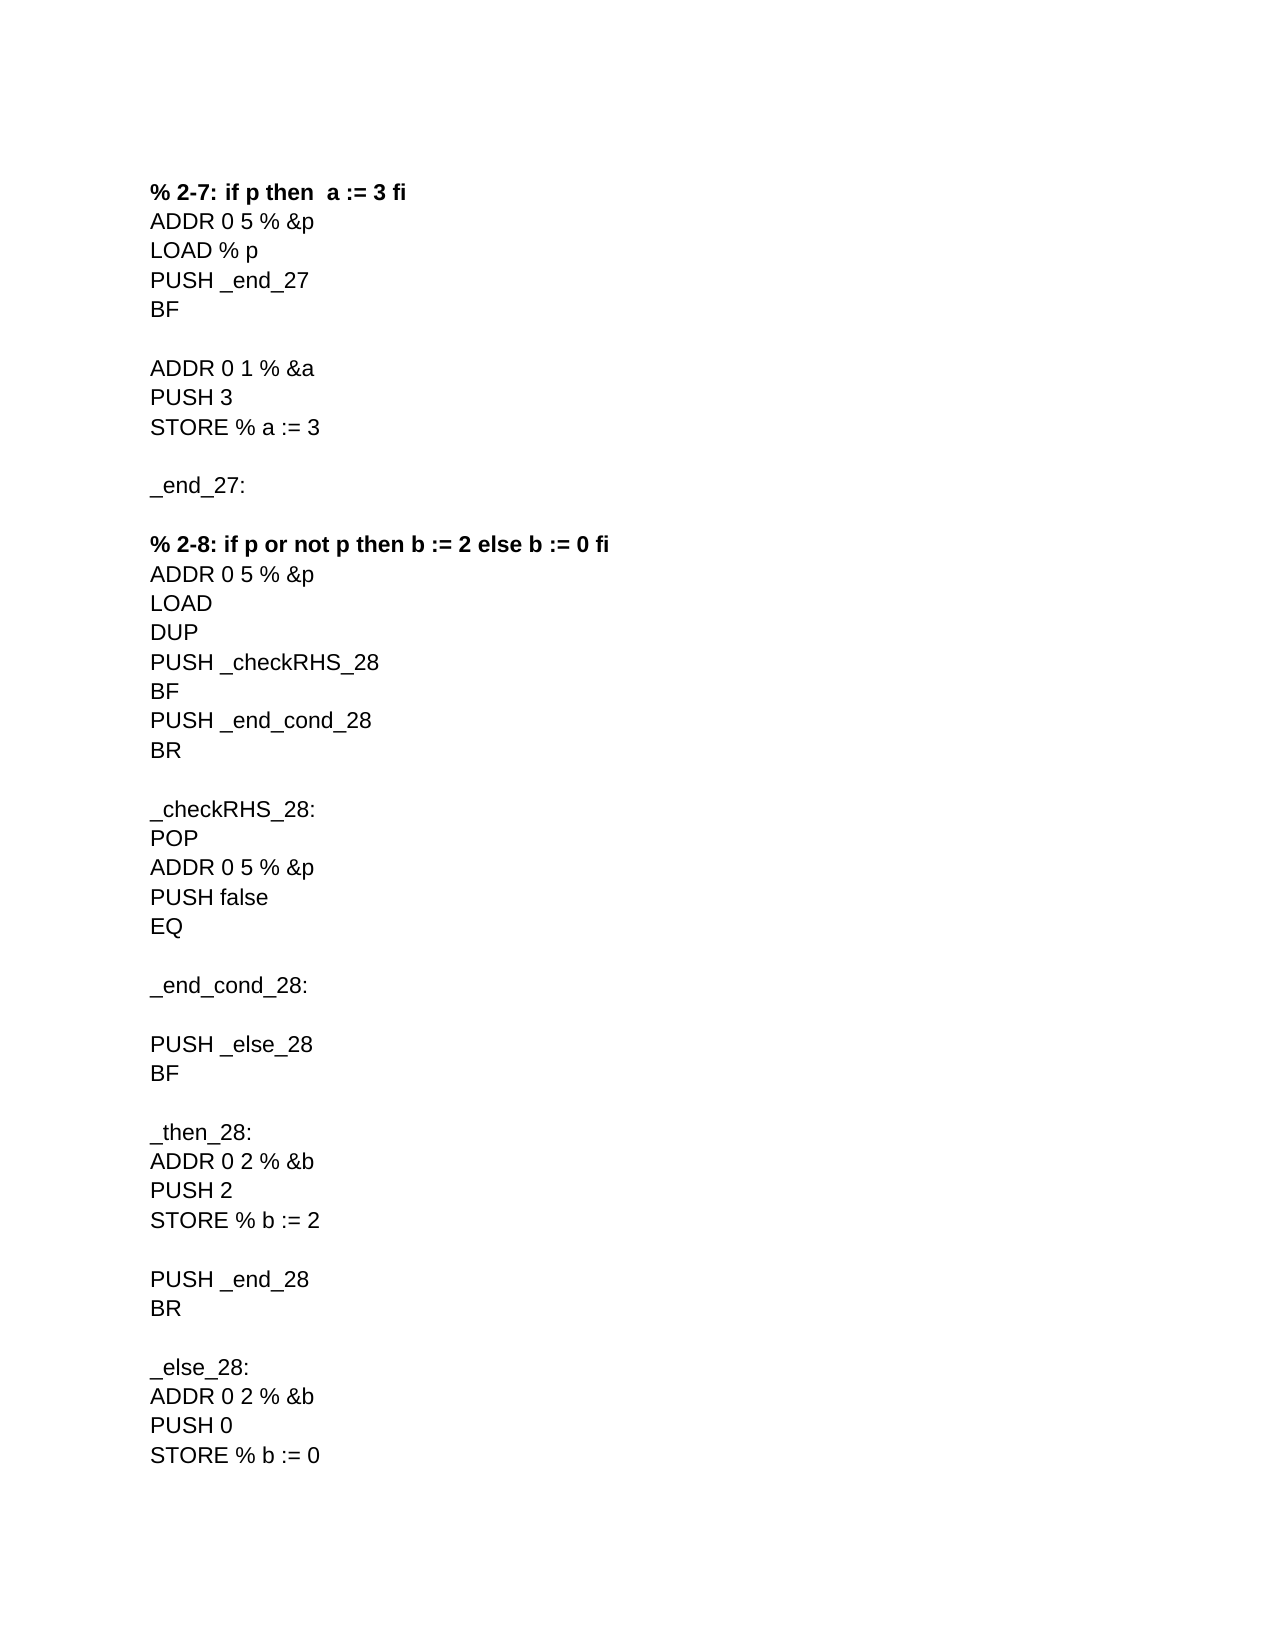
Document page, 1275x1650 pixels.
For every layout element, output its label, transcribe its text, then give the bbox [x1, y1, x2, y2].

text BF [150, 679, 1125, 704]
text BR [150, 737, 1125, 763]
text BR [150, 1296, 1125, 1321]
text EQ [150, 914, 1125, 939]
text DUP [150, 620, 1125, 646]
text PUSH _end_cond_28 [150, 708, 1125, 734]
text ADDR 0 5 % &p [150, 209, 1125, 234]
text STORE % a := 3 [150, 414, 1125, 440]
text _end_cond_28: [150, 972, 1125, 998]
text % 2-8: if p or not p then b := 2 else b := 0 fi [150, 532, 1125, 557]
text ADDR 0 5 % &p [150, 855, 1125, 881]
text BF [150, 1061, 1125, 1086]
text PUSH _end_28 [150, 1266, 1125, 1292]
text PUSH _checkRHS_28 [150, 649, 1125, 675]
text LOAD % p [150, 238, 1125, 264]
text ADDR 0 2 % &b [150, 1384, 1125, 1409]
text % 2-7: if p then a := 3 fi [150, 179, 1125, 205]
text PUSH _end_27 [150, 267, 1125, 293]
text PUSH 2 [150, 1178, 1125, 1204]
text _checkRHS_28: [150, 796, 1125, 822]
text ADDR 0 5 % &p [150, 561, 1125, 587]
text PUSH 3 [150, 385, 1125, 411]
text ADDR 0 2 % &b [150, 1149, 1125, 1174]
text PUSH false [150, 884, 1125, 910]
text _then_28: [150, 1119, 1125, 1145]
text BF [150, 297, 1125, 322]
text _end_27: [150, 473, 1125, 499]
text _else_28: [150, 1354, 1125, 1380]
text STORE % b := 2 [150, 1207, 1125, 1233]
text PUSH _else_28 [150, 1031, 1125, 1057]
text PUSH 0 [150, 1413, 1125, 1439]
text POP [150, 826, 1125, 851]
text ADDR 0 1 % &a [150, 356, 1125, 381]
text STORE % b := 0 [150, 1442, 1125, 1468]
text LOAD [150, 591, 1125, 616]
